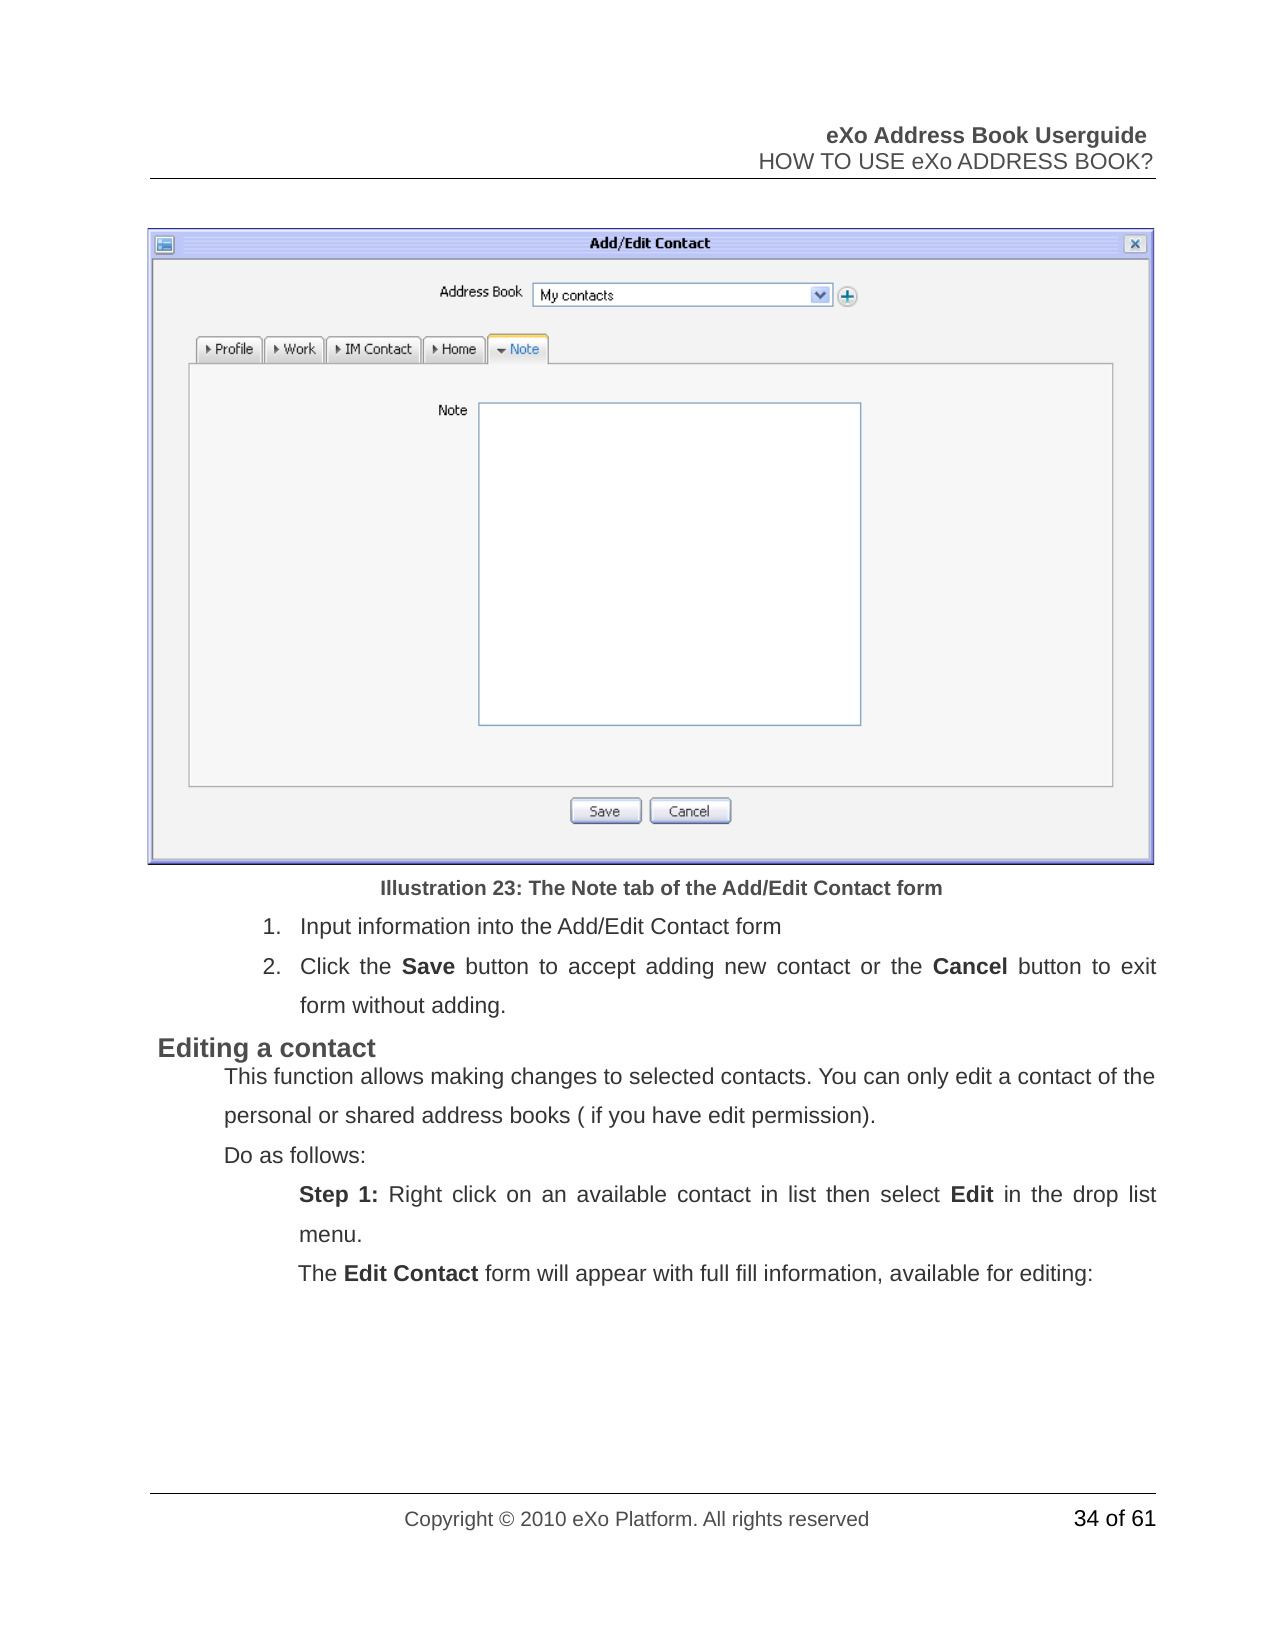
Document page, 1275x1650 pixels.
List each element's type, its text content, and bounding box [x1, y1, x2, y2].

text The Edit Contact form will appear with full fill information, available for editing: [298, 1260, 1156, 1287]
list Input information into the Add/Edit Contact form [262, 900, 1156, 940]
text This function allows making changes to selected contacts. You can only edit a contact of the personal or shared address books ( if you have edit permission). [224, 1063, 1156, 1129]
text Do as follows: [150, 1142, 1156, 1168]
list Illustration 23: The Note tab of the Add/Edit Contact form [147, 229, 1176, 900]
subtitle Editing a contact [150, 1032, 1156, 1063]
picture [147, 228, 1155, 865]
list Step 1: Right click on an available contact in list then select Edit in the drop list menu. [261, 1181, 1156, 1247]
list [147, 208, 1176, 229]
list Click the Save button to accept adding new contact or the Cancel button to exit form without adding. [262, 953, 1156, 1019]
